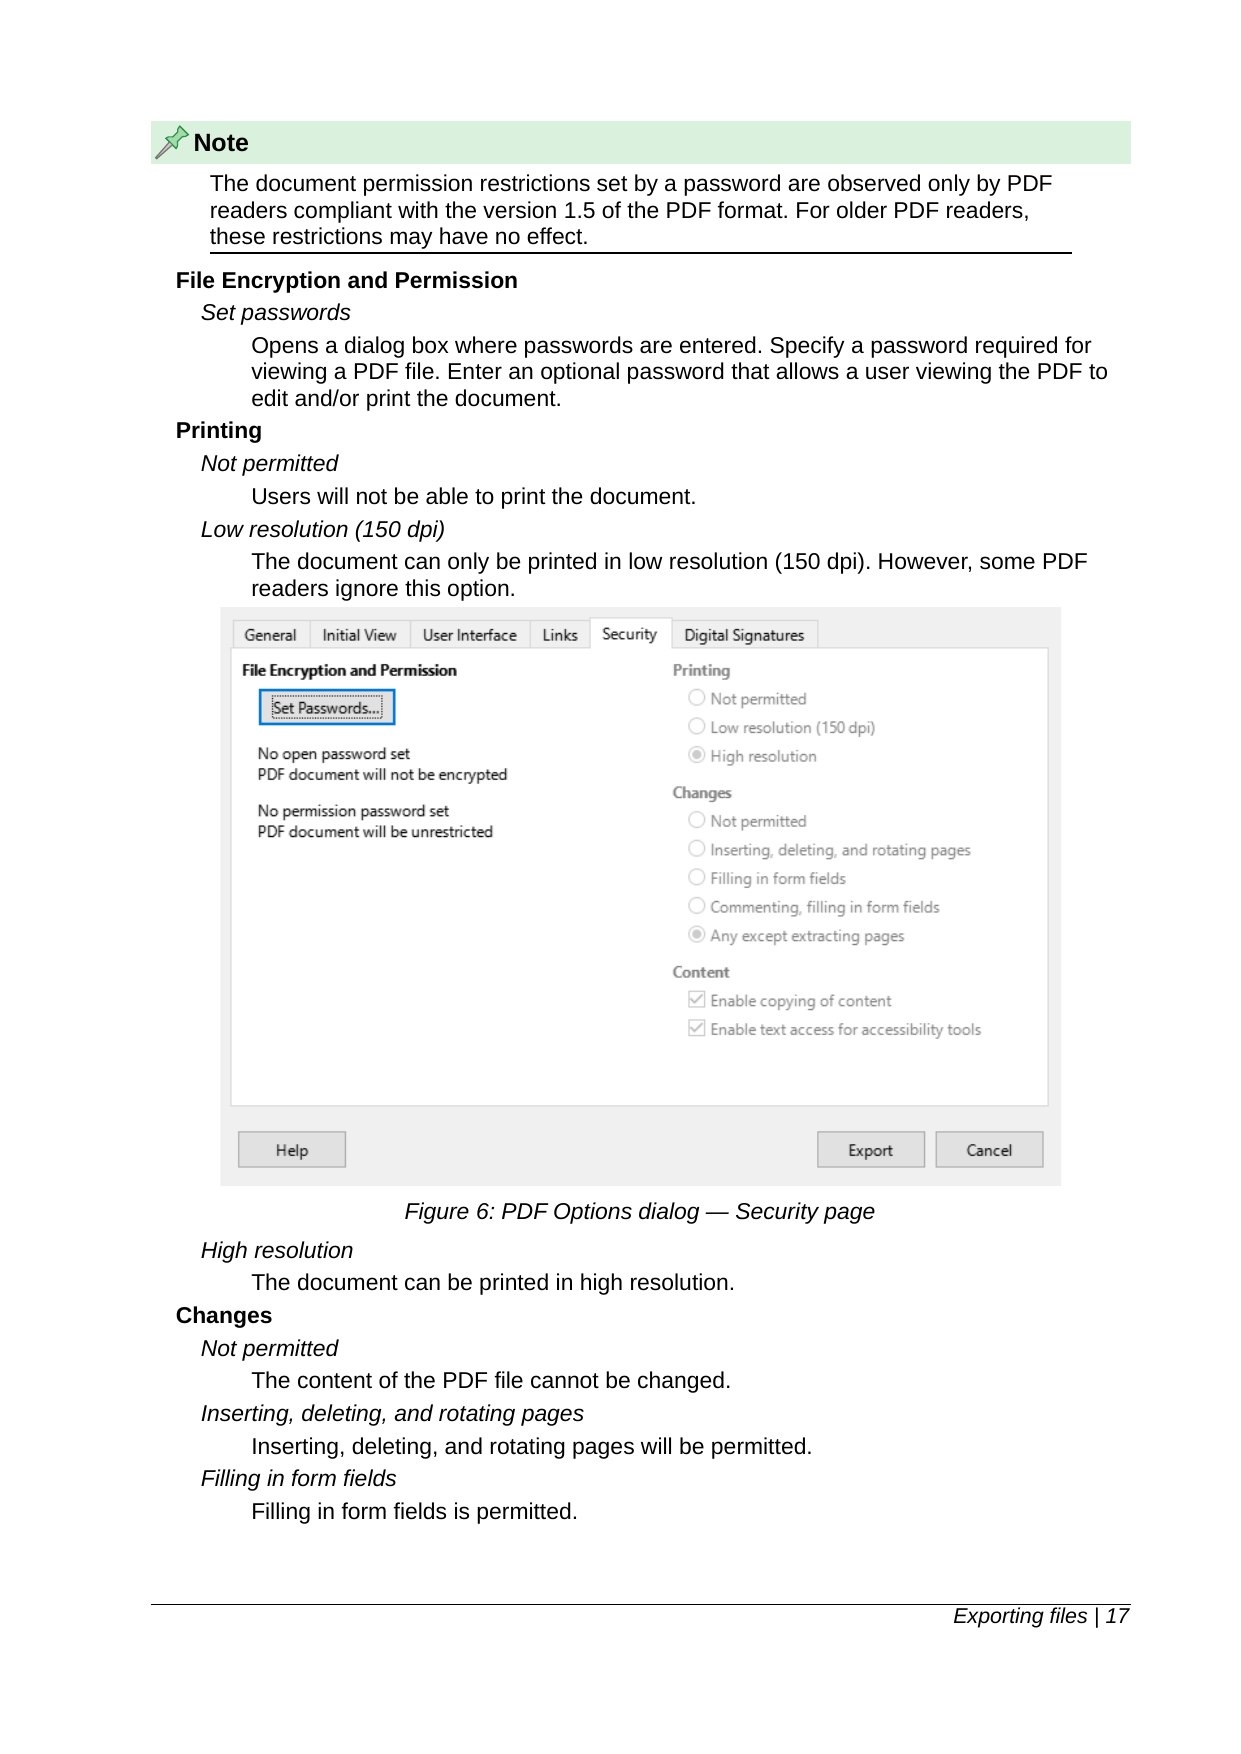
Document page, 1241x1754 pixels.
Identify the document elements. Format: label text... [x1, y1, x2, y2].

text Set passwords [201, 299, 1131, 326]
text The document permission restrictions set by a password are observed only by PDF readers compliant with the version 1.5 of the PDF format. For older PDF readers, these restrictions may have no effect. [209, 170, 1072, 254]
text Inserting, deleting, and rotating pages [201, 1400, 1131, 1426]
text The content of the PDF file cannot be changed. [251, 1367, 1131, 1393]
text Not permitted [201, 1334, 1131, 1361]
text High resolution [201, 1237, 1131, 1263]
text Filling in form fields [201, 1465, 1131, 1492]
text Low resolution (150 dpi) [201, 516, 1131, 542]
subtitle Note [151, 121, 1131, 164]
text The document can be printed in high resolution. [251, 1269, 1131, 1296]
text Changes [176, 1302, 1131, 1328]
text Filling in form fields is permitted. [251, 1498, 1131, 1524]
text The document can only be printed in low resolution (150 dpi). However, some PDF readers ignore this option. [251, 548, 1131, 601]
picture [220, 607, 1062, 1186]
text Not permitted [201, 450, 1131, 476]
text File Encryption and Permission [176, 267, 1131, 293]
text Inserting, deleting, and rotating pages will be permitted. [251, 1433, 1131, 1459]
text Users will not be able to print the document. [251, 483, 1131, 509]
text Figure 6: PDF Options dialog — Security page [220, 1198, 1061, 1224]
text Opens a dialog box where passwords are entered. Specify a password required for viewing a PDF file. Enter an optional password that allows a user viewing the PDF to edit and/or print the document. [251, 332, 1131, 411]
text Printing [176, 417, 1131, 444]
